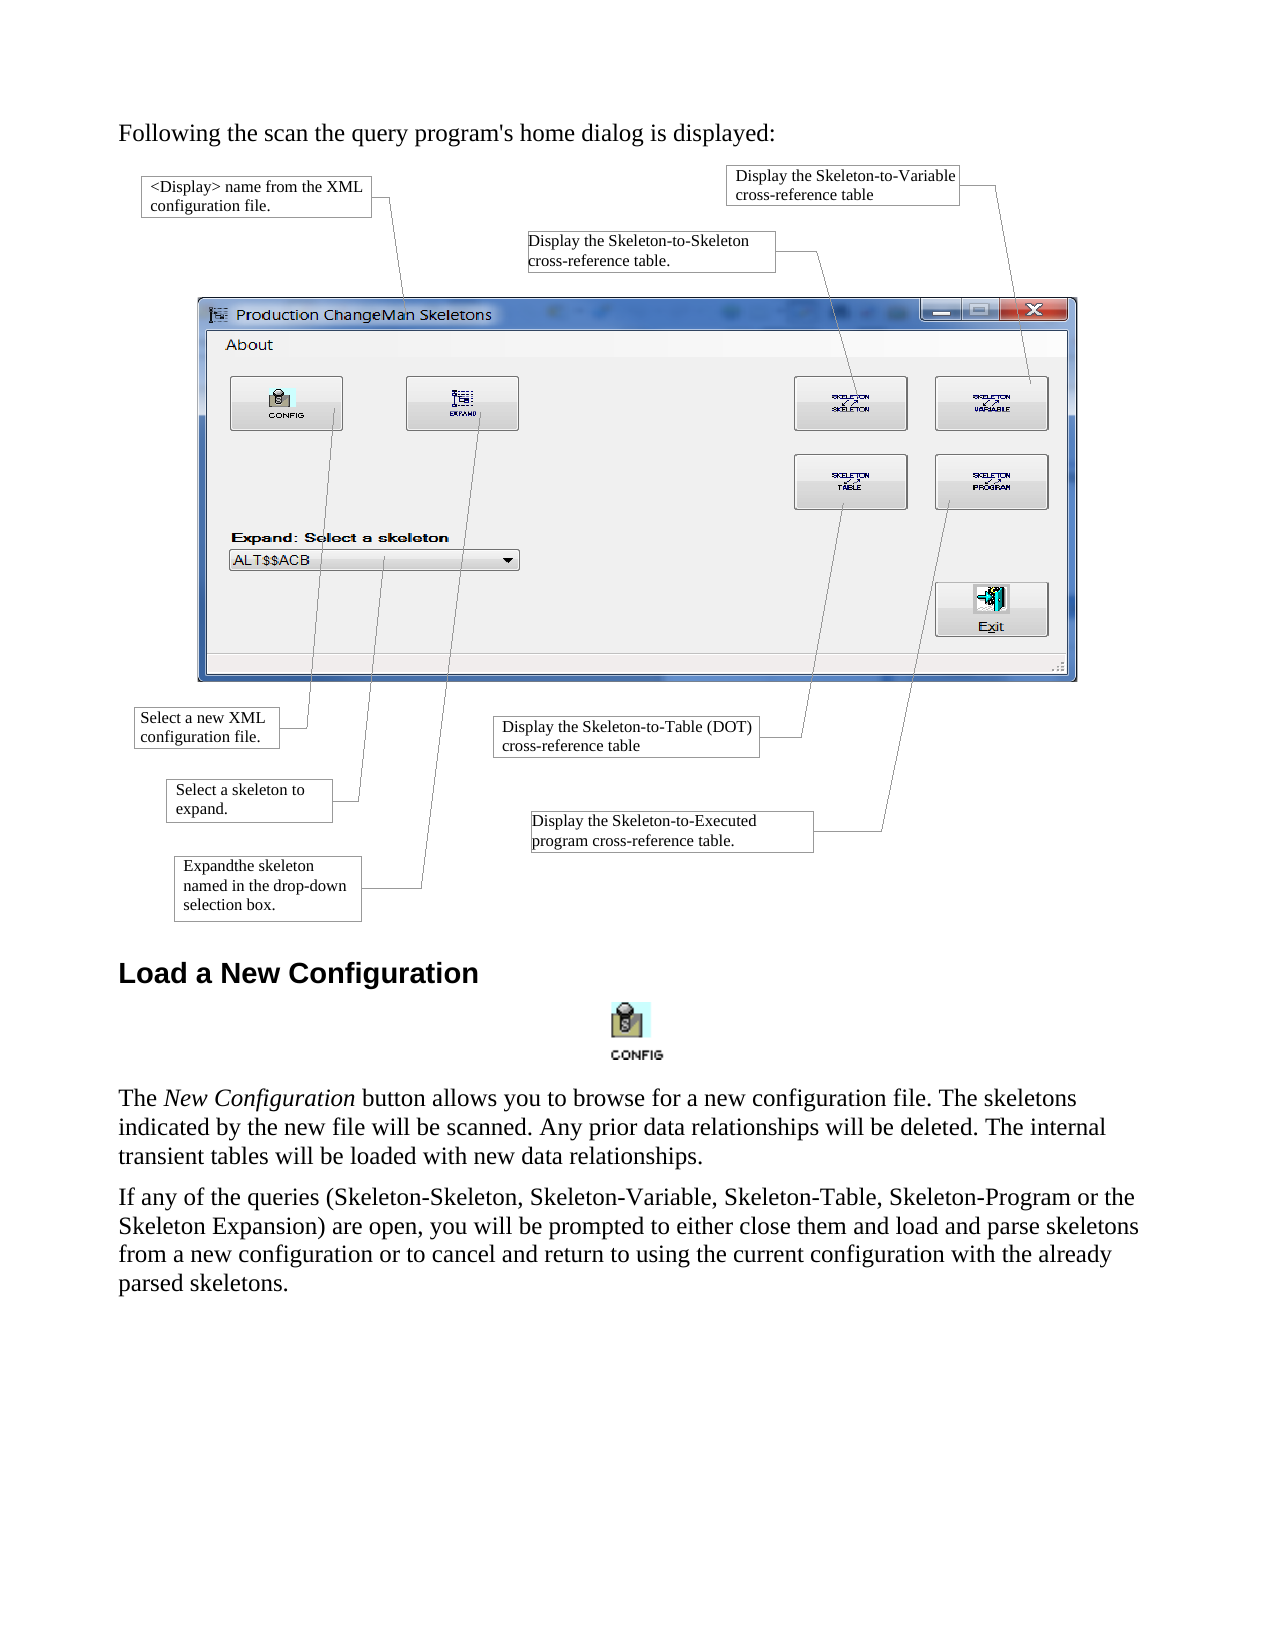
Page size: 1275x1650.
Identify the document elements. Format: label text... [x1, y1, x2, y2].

text The New Configuration button allows you to browse for a new configuration file. The skeletons indicated by the new file will be scanned. Any prior data relationships will be deleted. The internal transient tables will be loaded with new data relationships. [118, 1083, 1157, 1169]
subtitle Load a New Configuration [118, 956, 1157, 989]
text If any of the queries (Skeleton-Skeleton, Skeleton-Variable, Skeleton-Table, Skeleton-Program or the Skeleton Expansion) are open, you will be prompted to either close them and load and parse skeletons from a new configuration or to cancel and return to using the current configuration with the already parsed skeletons. [118, 1182, 1157, 1297]
picture [610, 1002, 665, 1060]
picture [197, 297, 1078, 682]
text Following the scan the query program's home dialog is displayed: [118, 118, 1157, 147]
